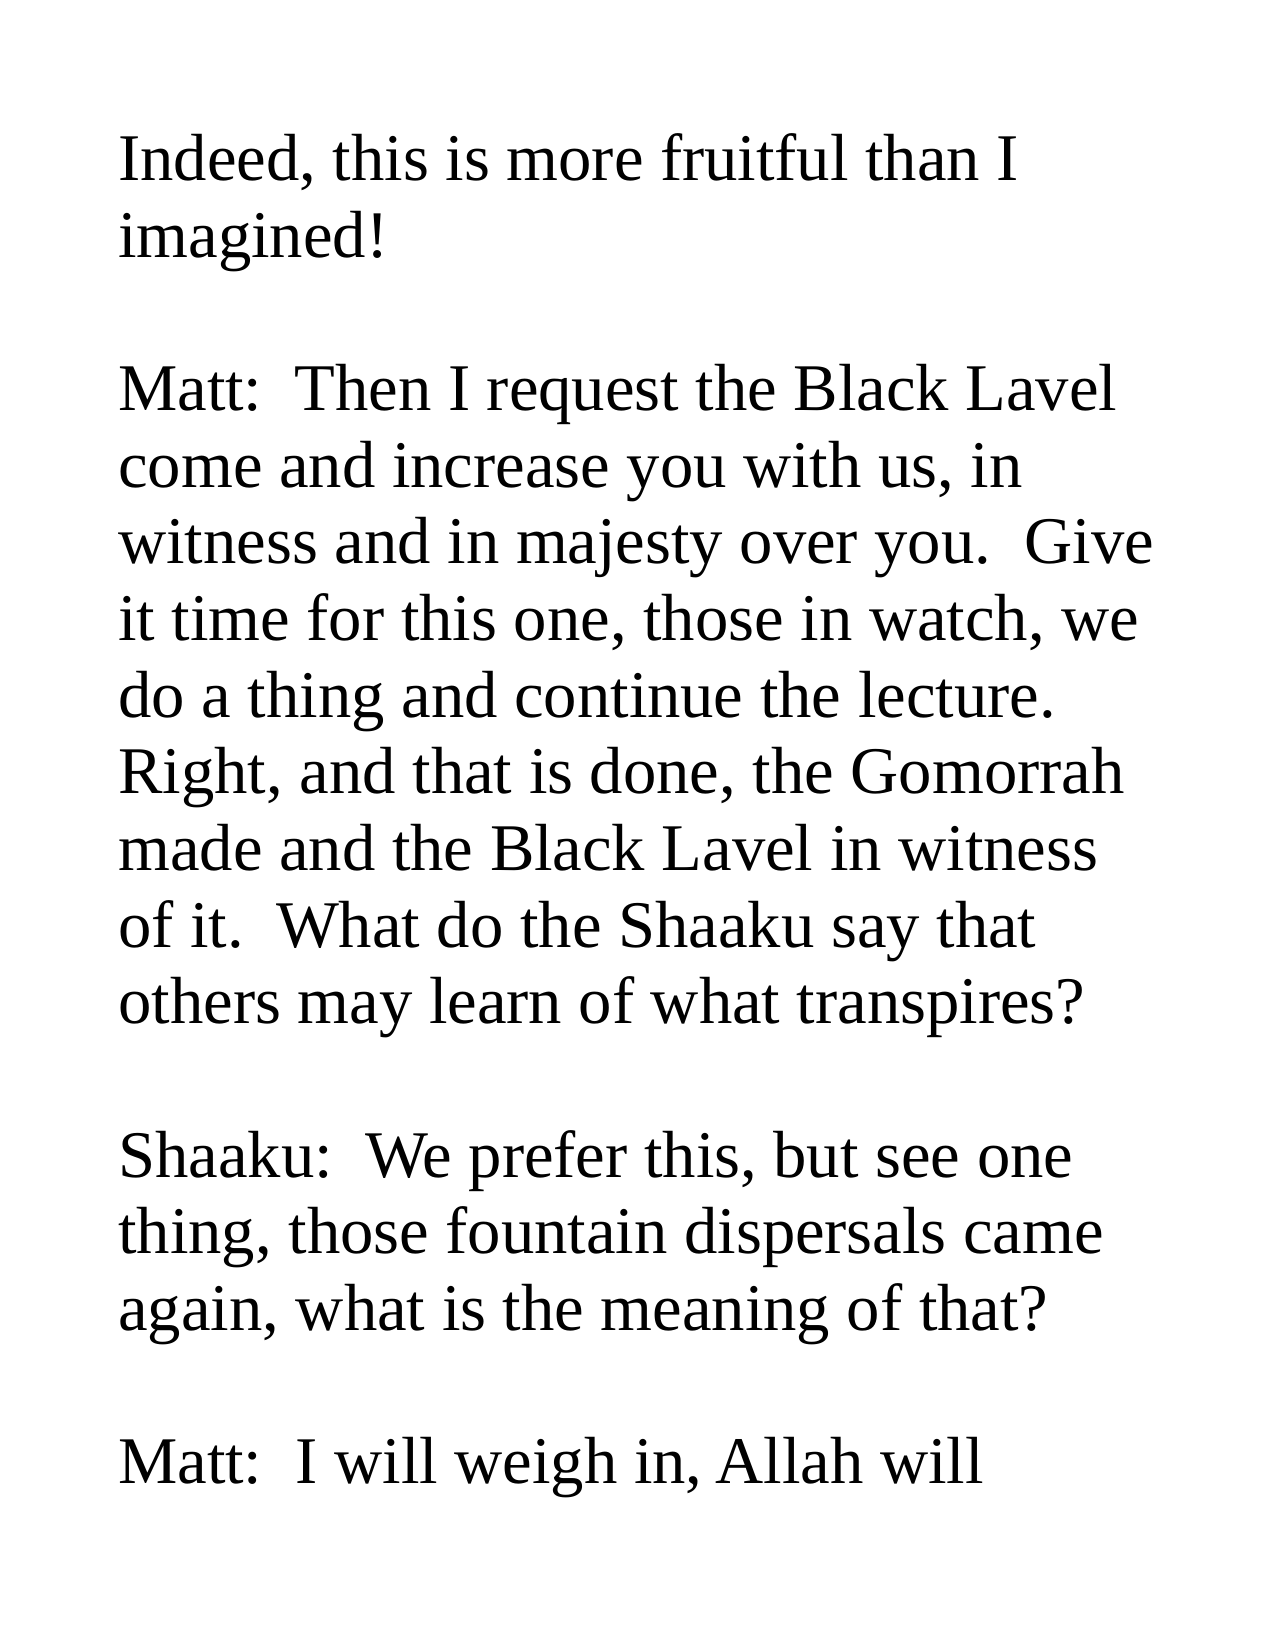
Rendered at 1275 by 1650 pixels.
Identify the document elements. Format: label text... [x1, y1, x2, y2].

text Indeed, this is more fruitful than I imagined! [118, 118, 1157, 271]
text Matt: Then I request the Black Lavel come and increase you with us, in witness and in majesty over you. Give it time for this one, those in watch, we do a thing and continue the lecture. Right, and that is done, the Gomorrah made and the Black Lavel in witness of it. What do the Shaaku say that others may learn of what transpires? [118, 348, 1157, 1038]
text Matt: I will weigh in, Allah will [118, 1421, 1157, 1498]
text Shaaku: We prefer this, but see one thing, those fountain dispersals came again, what is the meaning of that? [118, 1115, 1157, 1345]
